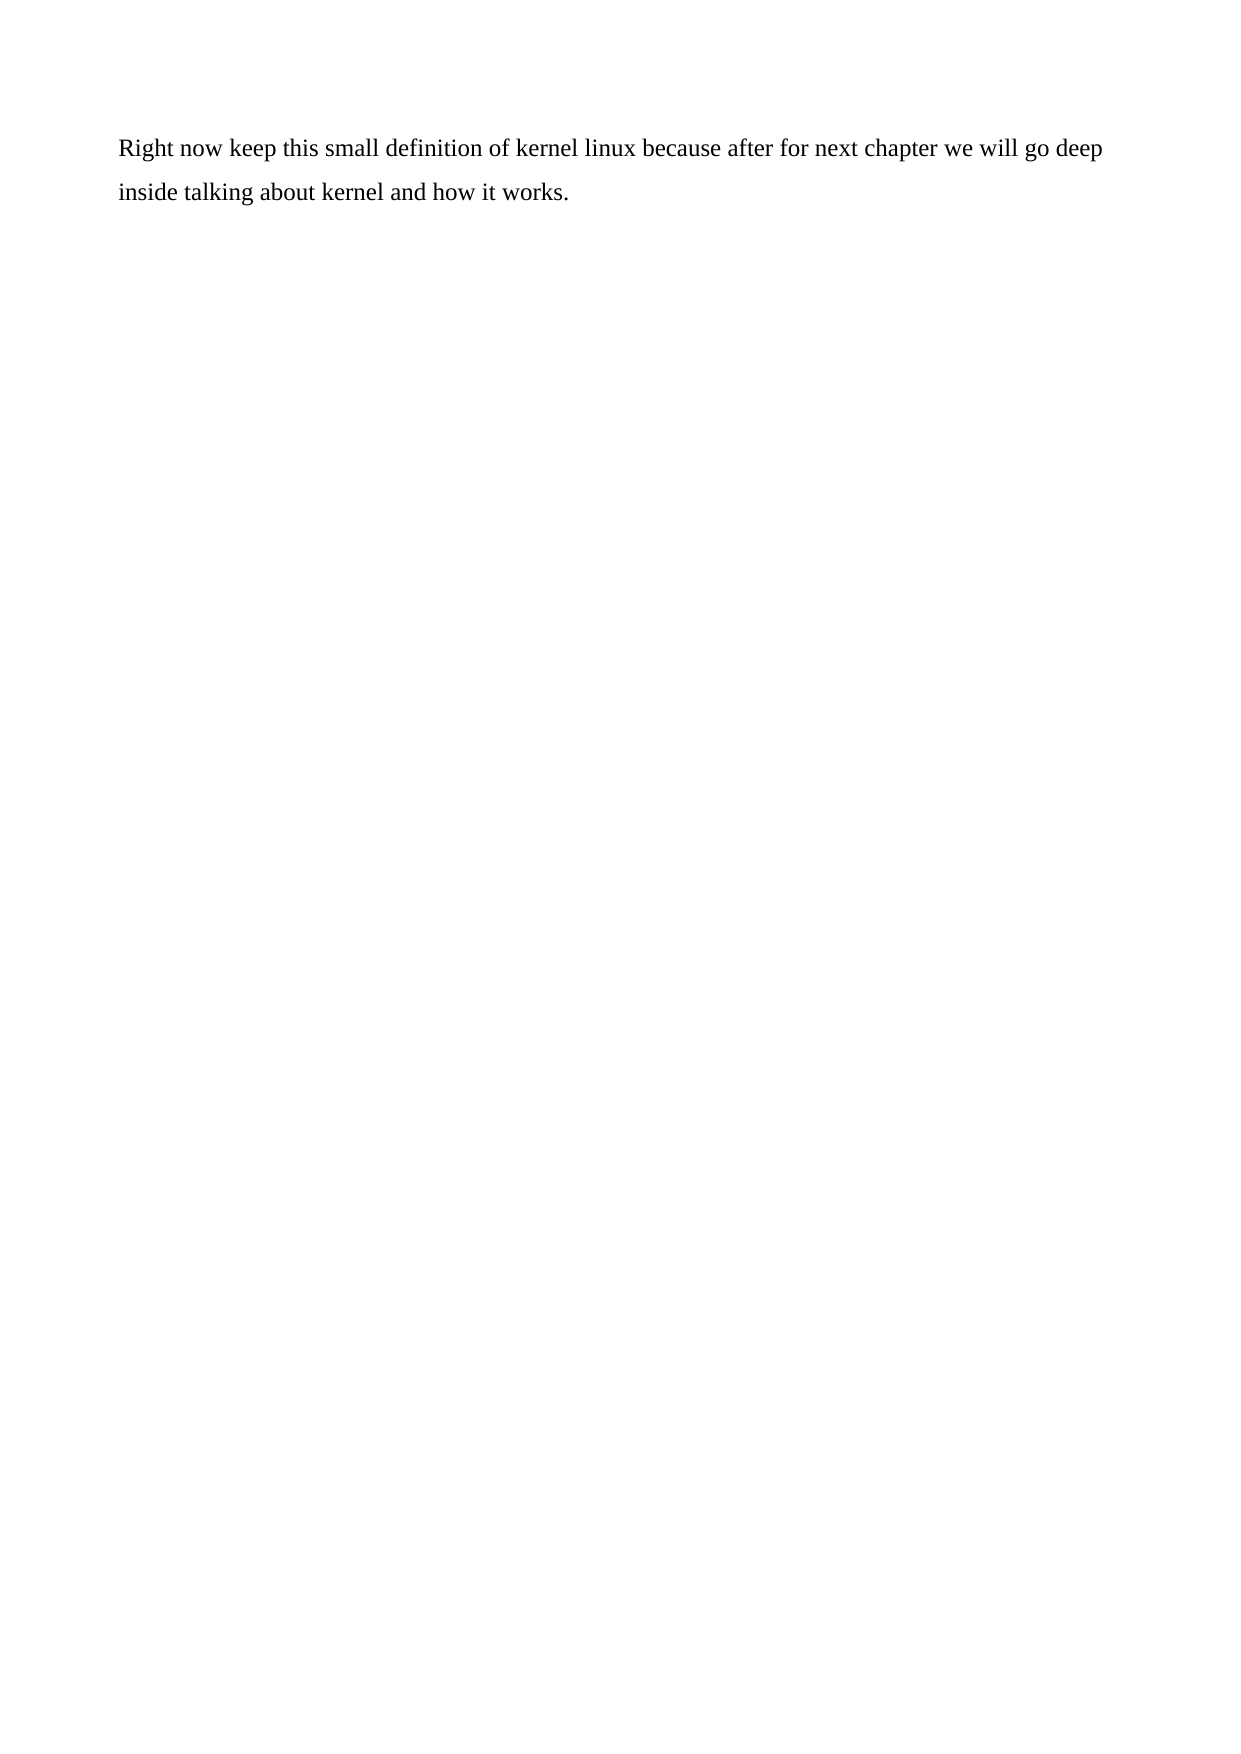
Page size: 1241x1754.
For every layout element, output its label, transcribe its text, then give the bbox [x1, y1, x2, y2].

text Right now keep this small definition of kernel linux because after for next chapter we will go deep inside talking about kernel and how it works. [118, 118, 1122, 206]
